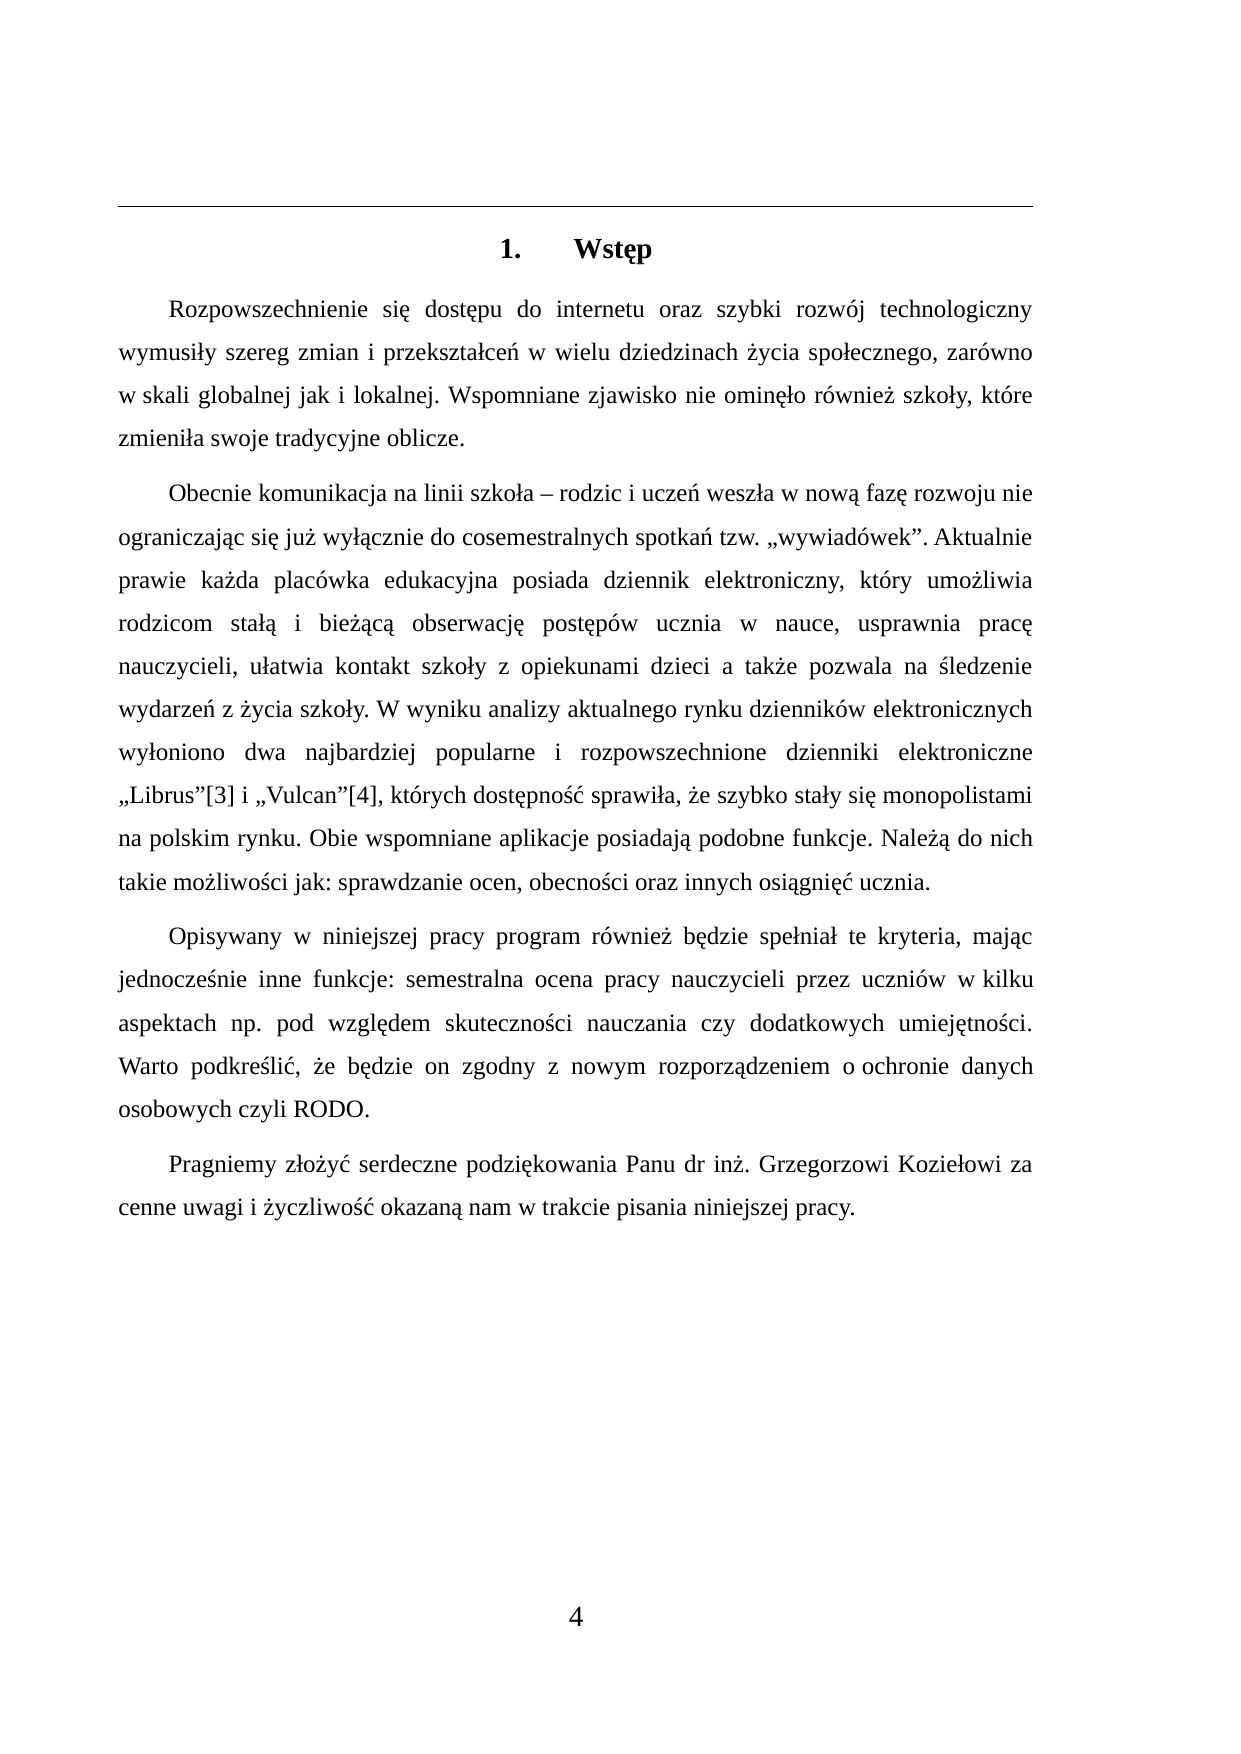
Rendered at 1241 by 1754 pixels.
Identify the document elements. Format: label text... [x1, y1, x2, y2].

text Obecnie komunikacja na linii szkoła – rodzic i uczeń weszła w nową fazę rozwoju nie ograniczając się już wyłącznie do cosemestralnych spotkań tzw. „wywiadówek”. Aktualnie prawie każda placówka edukacyjna posiada dziennik elektroniczny, który umożliwia rodzicom stałą i bieżącą obserwację postępów ucznia w nauce, usprawnia pracę nauczycieli, ułatwia kontakt szkoły z opiekunami dzieci a także pozwala na śledzenie wydarzeń z życia szkoły. W wyniku analizy aktualnego rynku dzienników elektronicznych wyłoniono dwa najbardziej popularne i rozpowszechnione dzienniki elektroniczne „Librus”[3] i „Vulcan”[4], których dostępność sprawiła, że szybko stały się monopolistami na polskim rynku. Obie wspomniane aplikacje posiadają podobne funkcje. Należą do nich takie możliwości jak: sprawdzanie ocen, obecności oraz innych osiągnięć ucznia. [118, 478, 1033, 895]
text Opisywany w niniejszej pracy program również będzie spełniał te kryteria, mając jednocześnie inne funkcje: semestralna ocena pracy nauczycieli przez uczniów w kilku aspektach np. pod względem skuteczności nauczania czy dodatkowych umiejętności. Warto podkreślić, że będzie on zgodny z nowym rozporządzeniem o ochronie danych osobowych czyli RODO. [118, 921, 1033, 1123]
subtitle Wstęp [118, 231, 1033, 265]
text Rozpowszechnienie się dostępu do internetu oraz szybki rozwój technologiczny wymusiły szereg zmian i przekształceń w wielu dziedzinach życia społecznego, zarówno w skali globalnej jak i lokalnej. Wspomniane zjawisko nie ominęło również szkoły, które zmieniła swoje tradycyjne oblicze. [118, 294, 1033, 452]
text Pragniemy złożyć serdeczne podziękowania Panu dr inż. Grzegorzowi Koziełowi za cenne uwagi i życzliwość okazaną nam w trakcie pisania niniejszej pracy. [118, 1149, 1033, 1221]
